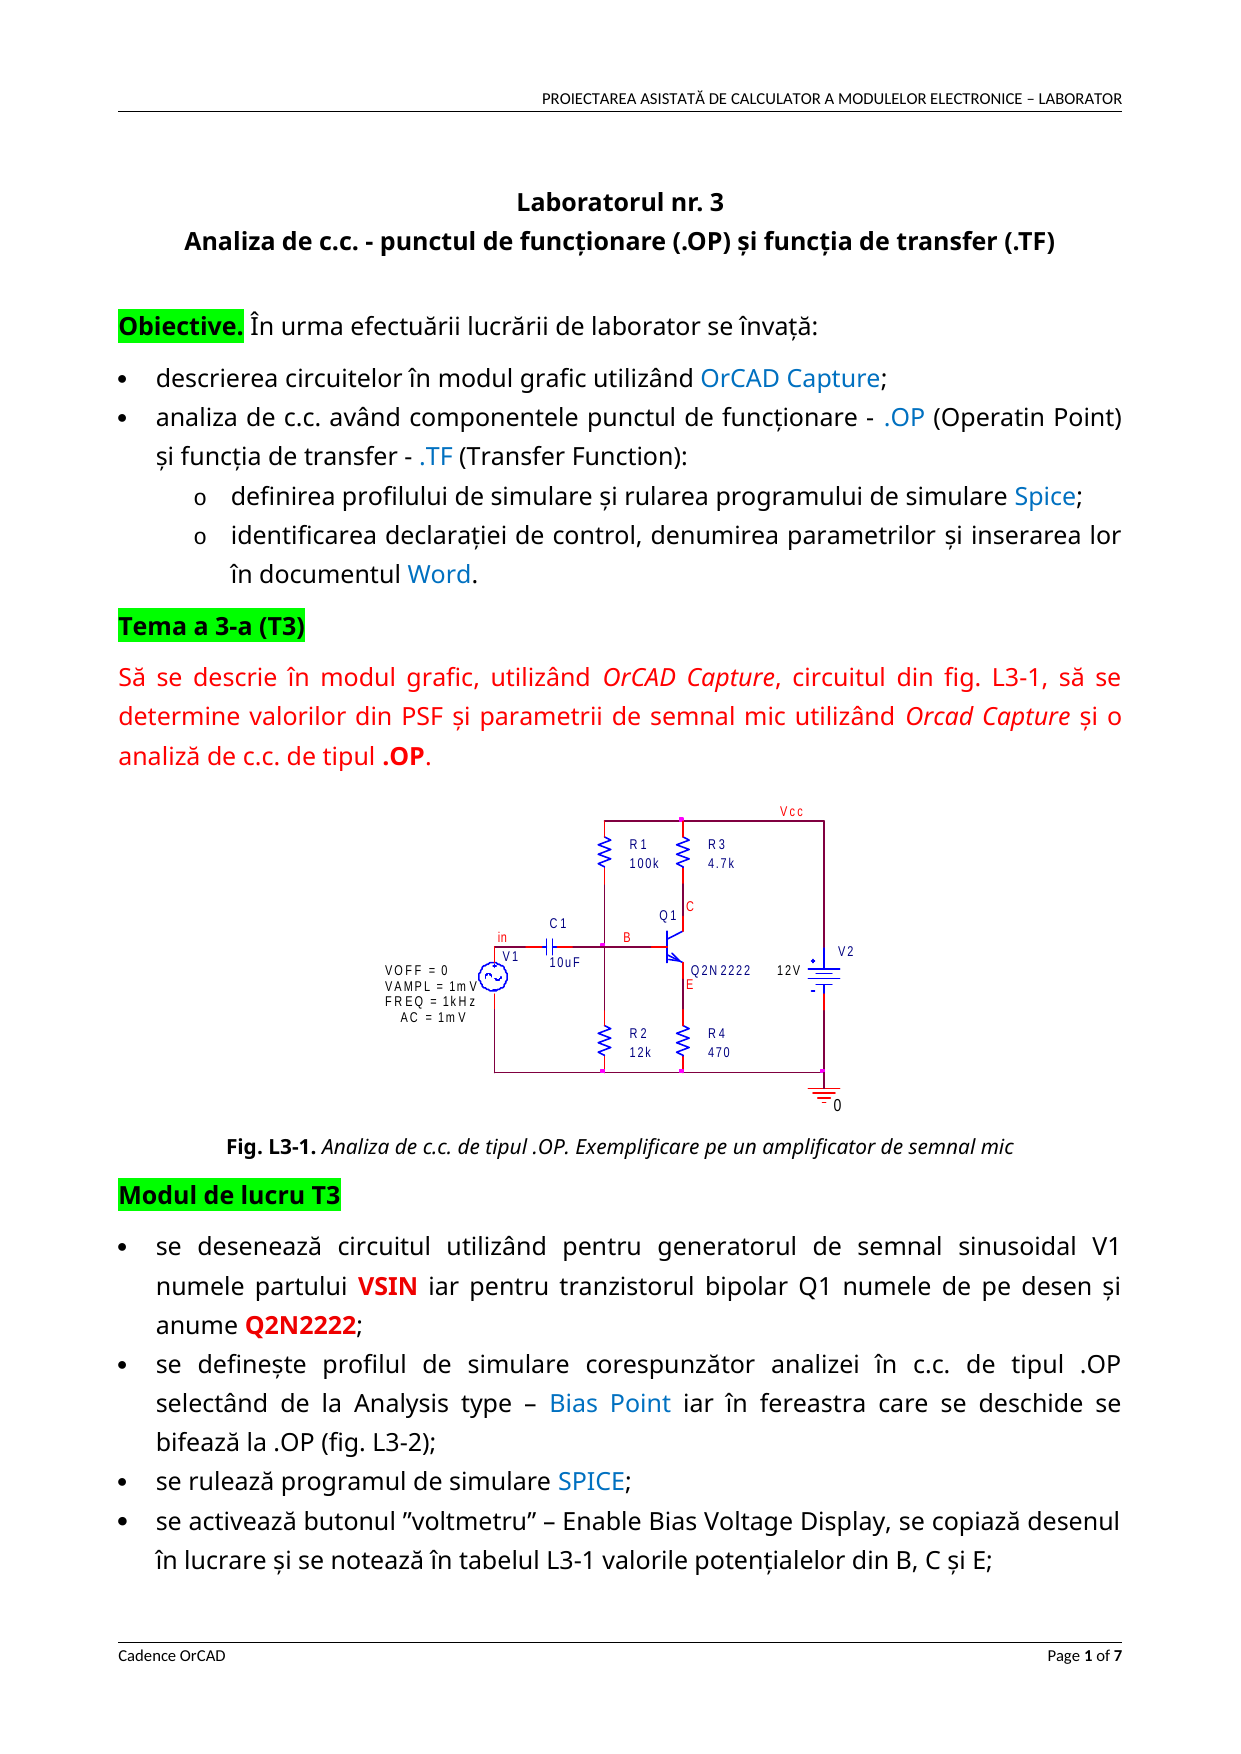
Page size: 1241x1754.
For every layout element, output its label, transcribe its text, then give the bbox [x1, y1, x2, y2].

list analiza de c.c. având componentele punctul de funcționare - .OP (Operatin Point) și funcția de transfer - .TF (Transfer Function): [118, 400, 1122, 473]
list se activează butonul ”voltmetru” – Enable Bias Voltage Display, se copiază desenul în lucrare și se notează în tabelul L3-1 valorile potențialelor din B, C și E; [118, 1503, 1122, 1576]
text Modul de lucru T3 [118, 1177, 1122, 1211]
list descrierea circuitelor în modul grafic utilizând OrCAD Capture; [118, 361, 1122, 395]
subtitle Laboratorul nr. 3 Analiza de c.c. - punctul de funcționare (.OP) și funcția de transfer (.TF) [118, 185, 1122, 258]
list se defineşte profilul de simulare corespunzător analizei în c.c. de tipul .OP selectând de la Analysis type – Bias Point iar în fereastra care se deschide se bifează la .OP (fig. L3-2); [118, 1347, 1122, 1459]
list se rulează programul de simulare SPICE; [118, 1464, 1122, 1498]
list se desenează circuitul utilizând pentru generatorul de semnal sinusoidal V1 numele partului VSIN iar pentru tranzistorul bipolar Q1 numele de pe desen și anume Q2N2222; [118, 1229, 1122, 1341]
text Fig. L3-1. Analiza de c.c. de tipul .OP. Exemplificare pe un amplificator de semnal mic [118, 1132, 1122, 1161]
list identificarea declarației de control, denumirea parametrilor şi inserarea lor în documentul Word. [193, 517, 1122, 591]
text Să se descrie în modul grafic, utilizând OrCAD Capture, circuitul din fig. L3-1, să se determine valorilor din PSF şi parametrii de semnal mic utilizând Orcad Capture şi o analiză de c.c. de tipul .OP. [118, 660, 1122, 772]
text Obiective. În urma efectuării lucrării de laborator se învață: [118, 309, 1122, 343]
list definirea profilului de simulare şi rularea programului de simulare Spice; [193, 478, 1122, 512]
text Tema a 3-a (T3) [118, 608, 1122, 642]
